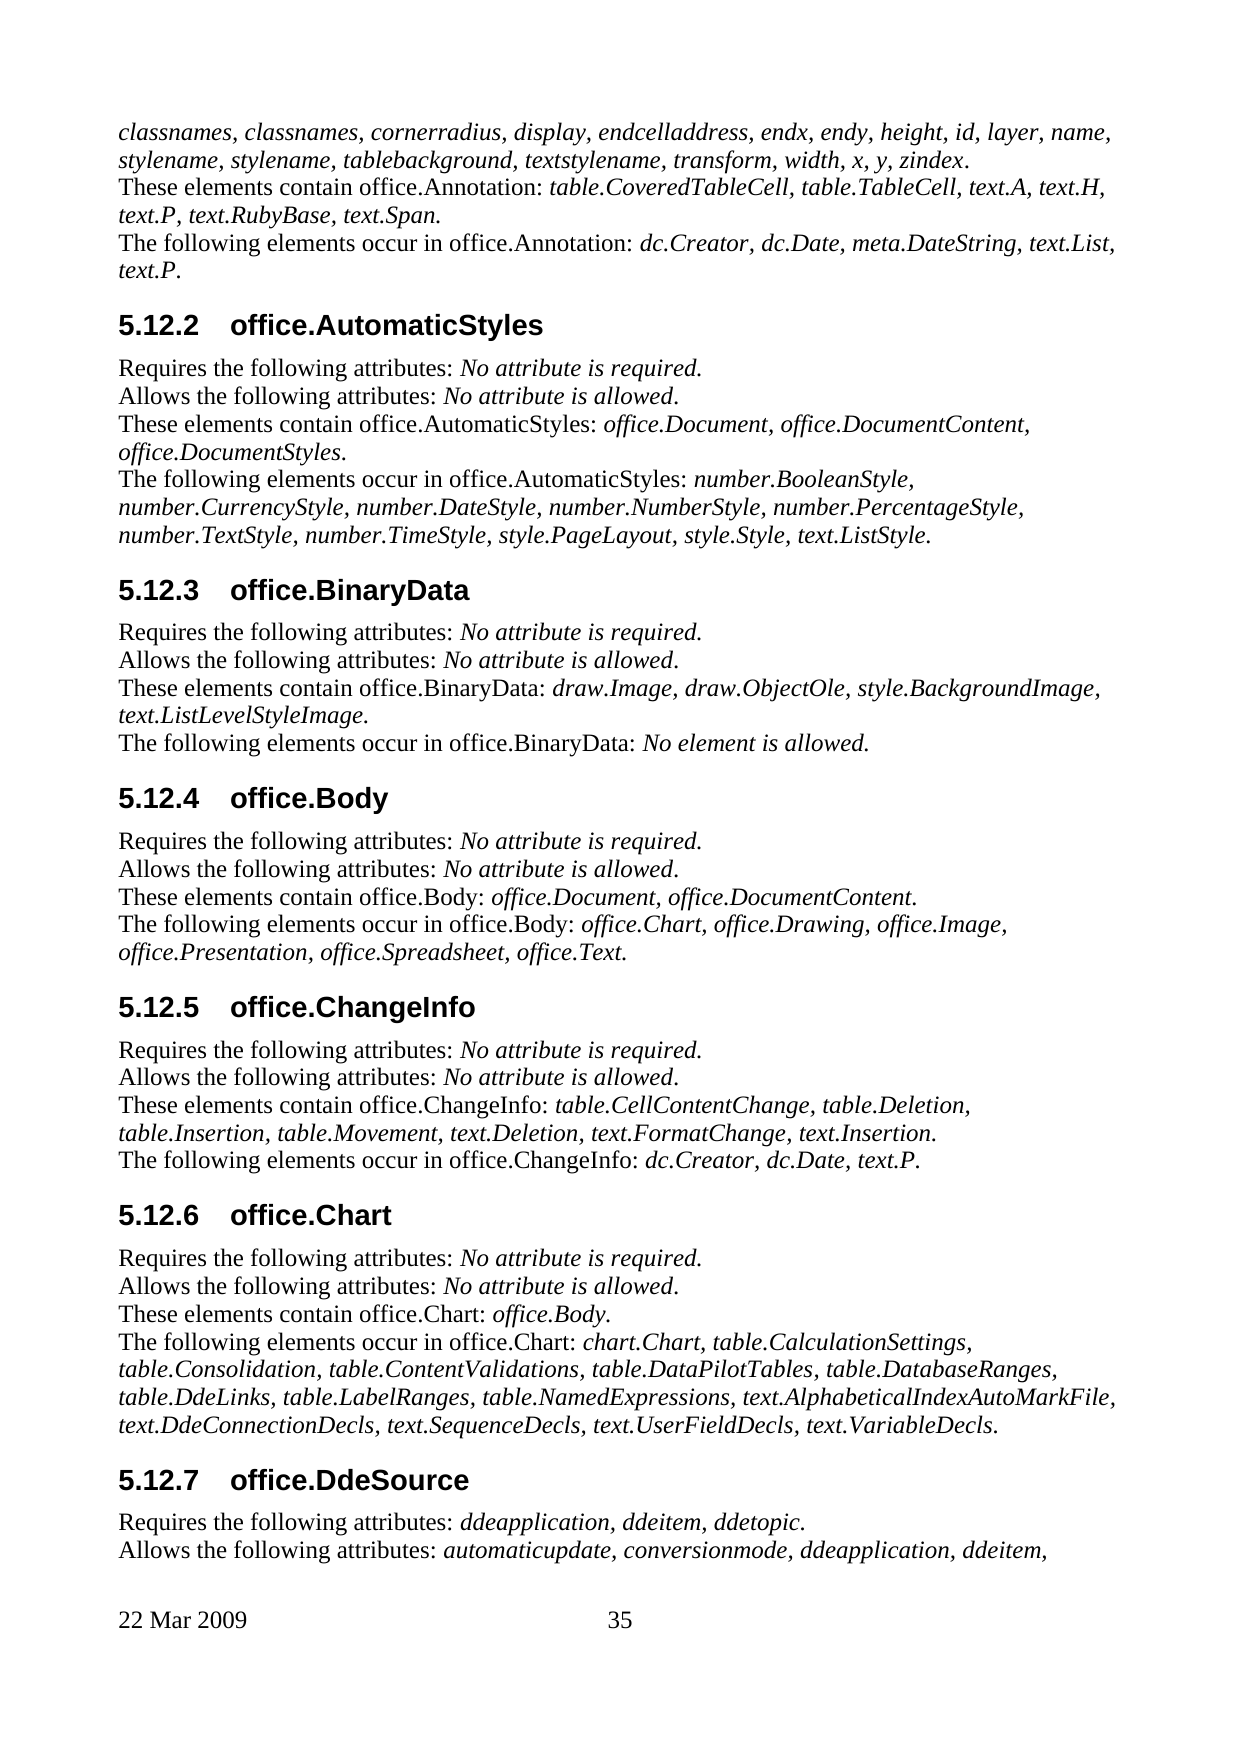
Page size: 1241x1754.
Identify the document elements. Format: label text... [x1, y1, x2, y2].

text classnames, classnames, cornerradius, display, endcelladdress, endx, endy, height, id, layer, name, stylename, stylename, tablebackground, textstylename, transform, width, x, y, zindex. [118, 118, 1122, 173]
subtitle office.ChangeInfo [118, 991, 1122, 1023]
text Allows the following attributes: No attribute is allowed. [118, 1272, 1122, 1300]
text Requires the following attributes: No attribute is required. [118, 354, 1122, 382]
text These elements contain office.BinaryData: draw.Image, draw.ObjectOle, style.BackgroundImage, text.ListLevelStyleImage. [118, 674, 1122, 729]
text Requires the following attributes: No attribute is required. [118, 618, 1122, 646]
text Requires the following attributes: No attribute is required. [118, 827, 1122, 855]
text The following elements occur in office.ChangeInfo: dc.Creator, dc.Date, text.P. [118, 1147, 1122, 1174]
text The following elements occur in office.Annotation: dc.Creator, dc.Date, meta.DateString, text.List, text.P. [118, 229, 1122, 284]
subtitle office.Body [118, 782, 1122, 815]
subtitle office.BinaryData [118, 573, 1122, 606]
text Allows the following attributes: automaticupdate, conversionmode, ddeapplication, ddeitem, [118, 1536, 1122, 1564]
text These elements contain office.Body: office.Document, office.DocumentContent. [118, 883, 1122, 910]
text Allows the following attributes: No attribute is allowed. [118, 855, 1122, 883]
text The following elements occur in office.AutomaticStyles: number.BooleanStyle, number.CurrencyStyle, number.DateStyle, number.NumberStyle, number.PercentageStyle, number.TextStyle, number.TimeStyle, style.PageLayout, style.Style, text.ListStyle. [118, 465, 1122, 548]
text These elements contain office.AutomaticStyles: office.Document, office.DocumentContent, office.DocumentStyles. [118, 410, 1122, 465]
subtitle office.DdeSource [118, 1463, 1122, 1496]
text The following elements occur in office.Body: office.Chart, office.Drawing, office.Image, office.Presentation, office.Spreadsheet, office.Text. [118, 910, 1122, 966]
subtitle office.AutomaticStyles [118, 309, 1122, 342]
text Allows the following attributes: No attribute is allowed. [118, 1063, 1122, 1091]
text These elements contain office.Annotation: table.CoveredTableCell, table.TableCell, text.A, text.H, text.P, text.RubyBase, text.Span. [118, 173, 1122, 229]
text These elements contain office.Chart: office.Body. [118, 1300, 1122, 1328]
subtitle office.Chart [118, 1199, 1122, 1232]
text The following elements occur in office.BinaryData: No element is allowed. [118, 729, 1122, 757]
text Requires the following attributes: No attribute is required. [118, 1244, 1122, 1272]
text Allows the following attributes: No attribute is allowed. [118, 646, 1122, 674]
text Requires the following attributes: No attribute is required. [118, 1036, 1122, 1063]
text Allows the following attributes: No attribute is allowed. [118, 382, 1122, 410]
text The following elements occur in office.Chart: chart.Chart, table.CalculationSettings, table.Consolidation, table.ContentValidations, table.DataPilotTables, table.DatabaseRanges, table.DdeLinks, table.LabelRanges, table.NamedExpressions, text.AlphabeticalIndexAutoMarkFile, text.DdeConnectionDecls, text.SequenceDecls, text.UserFieldDecls, text.VariableDecls. [118, 1328, 1122, 1438]
text Requires the following attributes: ddeapplication, ddeitem, ddetopic. [118, 1508, 1122, 1536]
text These elements contain office.ChangeInfo: table.CellContentChange, table.Deletion, table.Insertion, table.Movement, text.Deletion, text.FormatChange, text.Insertion. [118, 1091, 1122, 1147]
